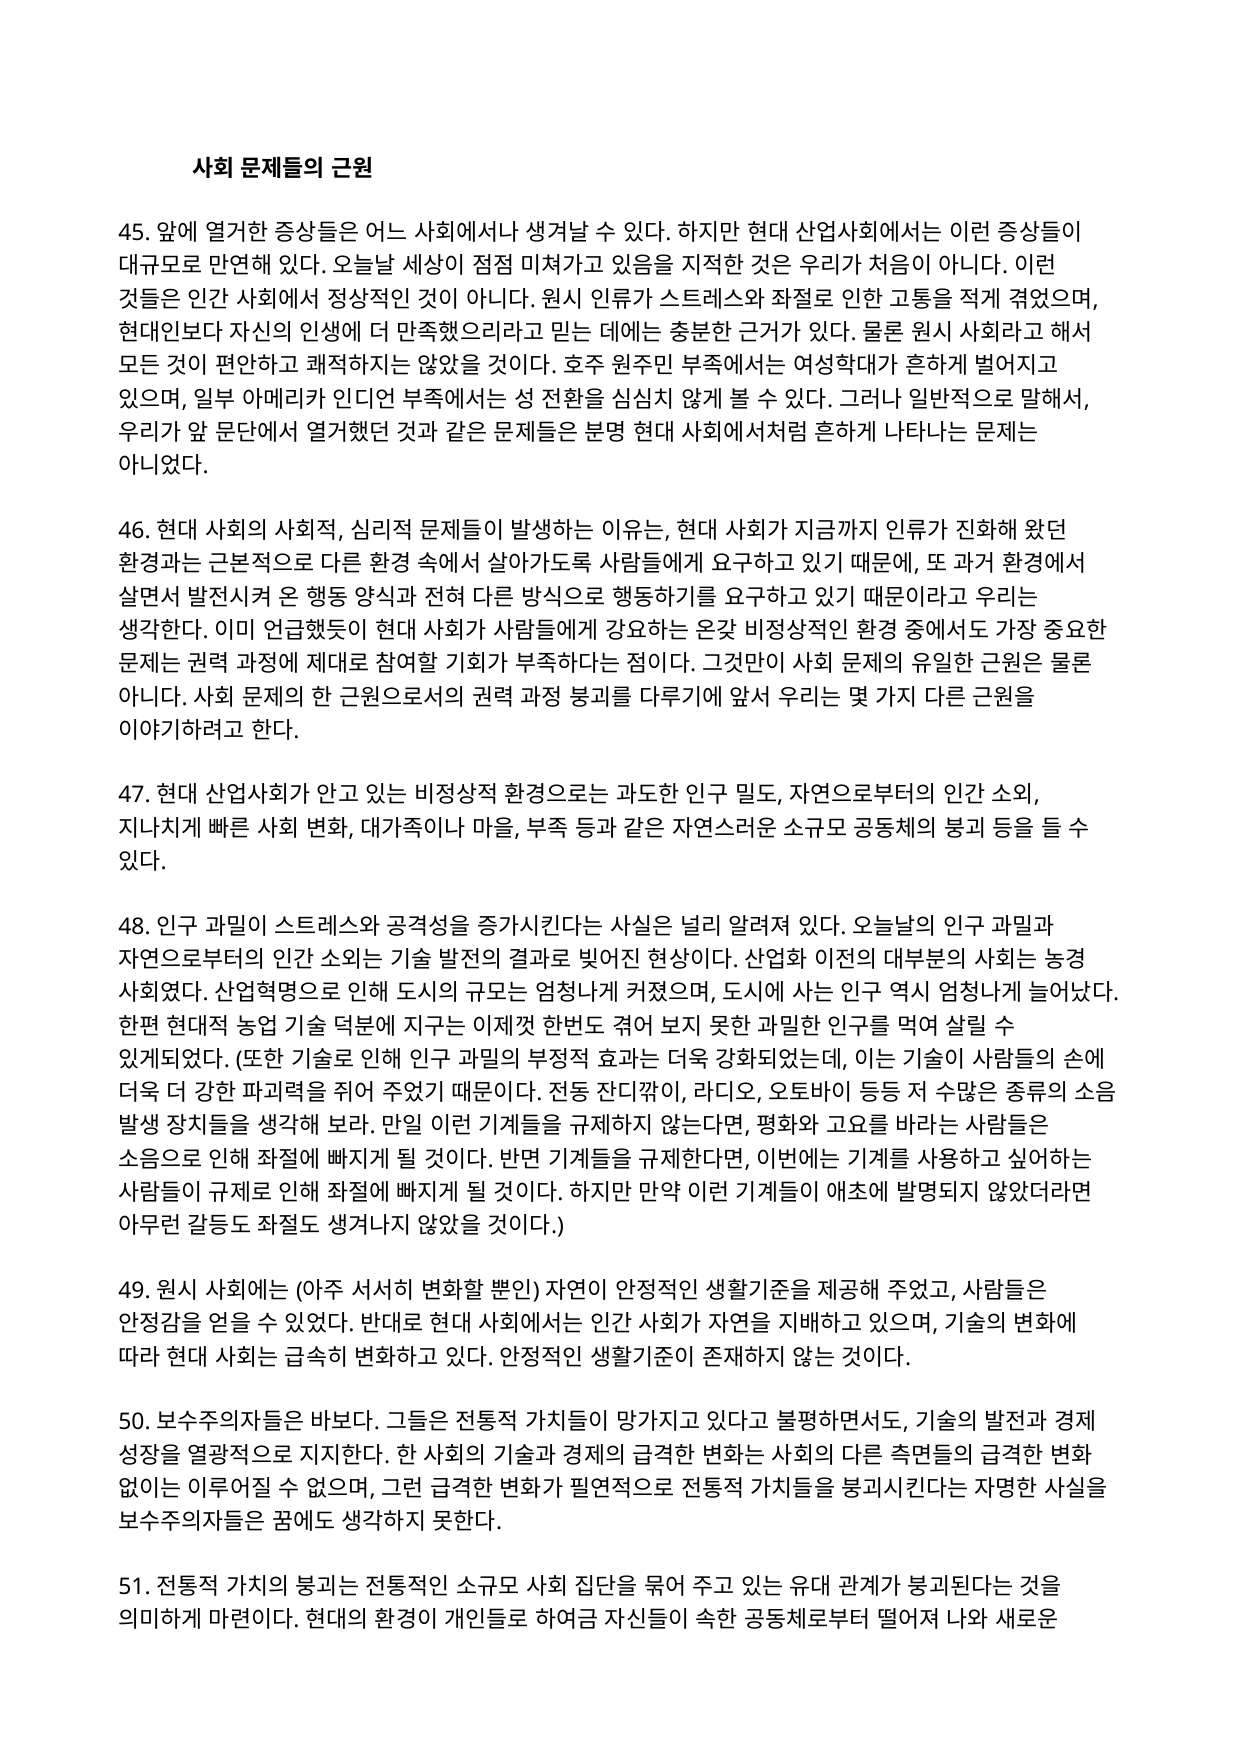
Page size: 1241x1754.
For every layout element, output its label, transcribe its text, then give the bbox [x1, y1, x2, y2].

text 50. 보수주의자들은 바보다. 그들은 전통적 가치들이 망가지고 있다고 불평하면서도, 기술의 발전과 경제 성장을 열광적으로 지지한다. 한 사회의 기술과 경제의 급격한 변화는 사회의 다른 측면들의 급격한 변화 없이는 이루어질 수 없으며, 그런 급격한 변화가 필연적으로 전통적 가치들을 붕괴시킨다는 자명한 사실을 보수주의자들은 꿈에도 생각하지 못한다. [118, 1403, 1122, 1537]
text 45. 앞에 열거한 증상들은 어느 사회에서나 생겨날 수 있다. 하지만 현대 산업사회에서는 이런 증상들이 대규모로 만연해 있다. 오늘날 세상이 점점 미쳐가고 있음을 지적한 것은 우리가 처음이 아니다. 이런 것들은 인간 사회에서 정상적인 것이 아니다. 원시 인류가 스트레스와 좌절로 인한 고통을 적게 겪었으며, 현대인보다 자신의 인생에 더 만족했으리라고 믿는 데에는 충분한 근거가 있다. 물론 원시 사회라고 해서 모든 것이 편안하고 쾌적하지는 않았을 것이다. 호주 원주민 부족에서는 여성학대가 흔하게 벌어지고 있으며, 일부 아메리카 인디언 부족에서는 성 전환을 심심치 않게 볼 수 있다. 그러나 일반적으로 말해서, 우리가 앞 문단에서 열거했던 것과 같은 문제들은 분명 현대 사회에서처럼 흔하게 나타나는 문제는 아니었다. [118, 214, 1122, 481]
text 48. 인구 과밀이 스트레스와 공격성을 증가시킨다는 사실은 널리 알려져 있다. 오늘날의 인구 과밀과 자연으로부터의 인간 소외는 기술 발전의 결과로 빚어진 현상이다. 산업화 이전의 대부분의 사회는 농경 사회였다. 산업혁명으로 인해 도시의 규모는 엄청나게 커졌으며, 도시에 사는 인구 역시 엄청나게 늘어났다. 한편 현대적 농업 기술 덕분에 지구는 이제껏 한번도 겪어 보지 못한 과밀한 인구를 먹여 살릴 수 있게되었다. (또한 기술로 인해 인구 과밀의 부정적 효과는 더욱 강화되었는데, 이는 기술이 사람들의 손에 더욱 더 강한 파괴력을 쥐어 주었기 때문이다. 전동 잔디깎이, 라디오, 오토바이 등등 저 수많은 종류의 소음 발생 장치들을 생각해 보라. 만일 이런 기계들을 규제하지 않는다면, 평화와 고요를 바라는 사람들은 소음으로 인해 좌절에 빠지게 될 것이다. 반면 기계들을 규제한다면, 이번에는 기계를 사용하고 싶어하는 사람들이 규제로 인해 좌절에 빠지게 될 것이다. 하지만 만약 이런 기계들이 애초에 발명되지 않았더라면 아무런 갈등도 좌절도 생겨나지 않았을 것이다.) [118, 907, 1122, 1241]
text 46. 현대 사회의 사회적, 심리적 문제들이 발생하는 이유는, 현대 사회가 지금까지 인류가 진화해 왔던 환경과는 근본적으로 다른 환경 속에서 살아가도록 사람들에게 요구하고 있기 때문에, 또 과거 환경에서 살면서 발전시켜 온 행동 양식과 전혀 다른 방식으로 행동하기를 요구하고 있기 때문이라고 우리는 생각한다. 이미 언급했듯이 현대 사회가 사람들에게 강요하는 온갖 비정상적인 환경 중에서도 가장 중요한 문제는 권력 과정에 제대로 참여할 기회가 부족하다는 점이다. 그것만이 사회 문제의 유일한 근원은 물론 아니다. 사회 문제의 한 근원으로서의 권력 과정 붕괴를 다루기에 앞서 우리는 몇 가지 다른 근원을 이야기하려고 한다. [118, 512, 1122, 745]
text 51. 전통적 가치의 붕괴는 전통적인 소규모 사회 집단을 묶어 주고 있는 유대 관계가 붕괴된다는 것을 의미하게 마련이다. 현대의 환경이 개인들로 하여금 자신들이 속한 공동체로부터 떨어져 나와 새로운 [118, 1568, 1122, 1634]
text 47. 현대 산업사회가 안고 있는 비정상적 환경으로는 과도한 인구 밀도, 자연으로부터의 인간 소외, 지나치게 빠른 사회 변화, 대가족이나 마을, 부족 등과 같은 자연스러운 소규모 공동체의 붕괴 등을 들 수 있다. [118, 776, 1122, 876]
text 49. 원시 사회에는 (아주 서서히 변화할 뿐인) 자연이 안정적인 생활기준을 제공해 주었고, 사람들은 안정감을 얻을 수 있었다. 반대로 현대 사회에서는 인간 사회가 자연을 지배하고 있으며, 기술의 변화에 따라 현대 사회는 급속히 변화하고 있다. 안정적인 생활기준이 존재하지 않는 것이다. [118, 1272, 1122, 1372]
text 사회 문제들의 근원 [118, 149, 1122, 183]
